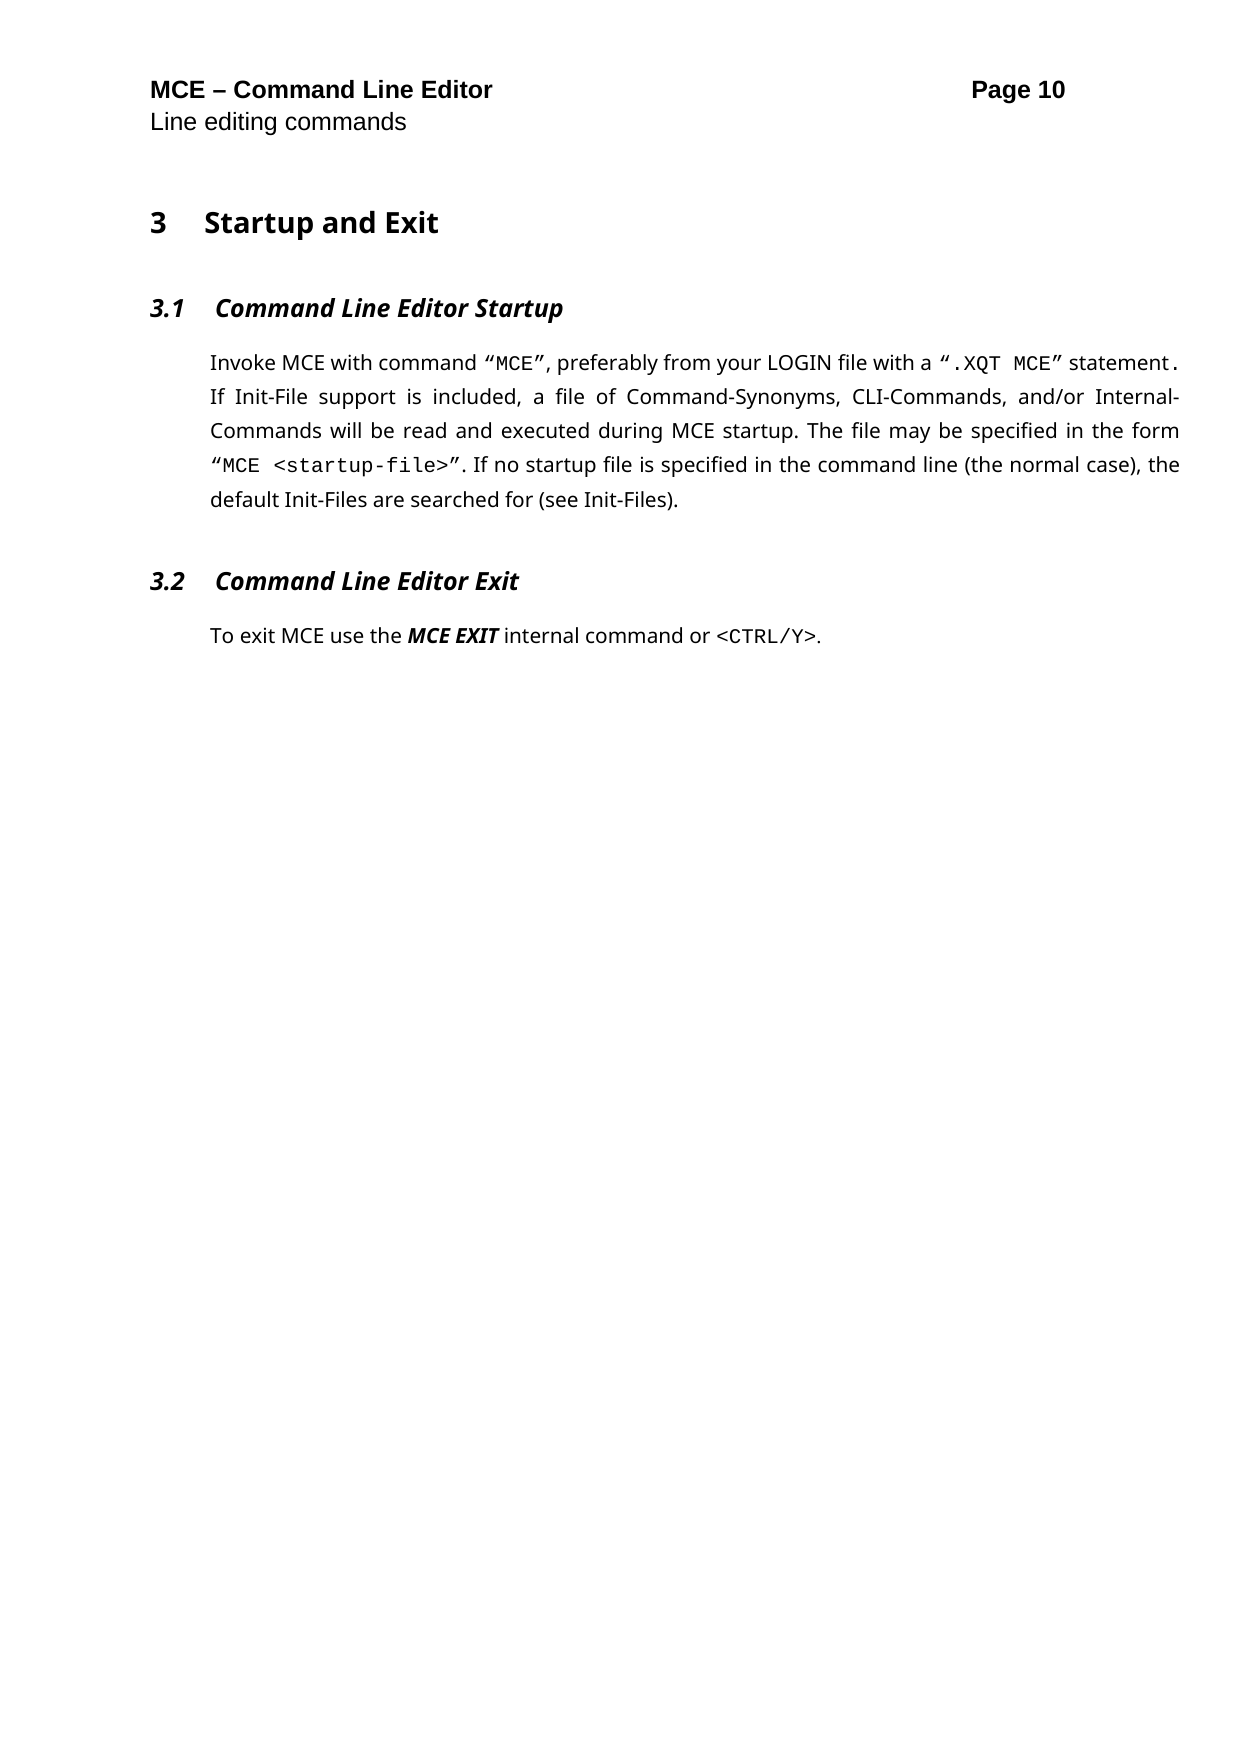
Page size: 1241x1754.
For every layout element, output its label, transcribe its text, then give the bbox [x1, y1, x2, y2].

subtitle Startup and Exit [150, 203, 1181, 242]
text To exit MCE use the MCE EXIT internal command or <CTRL/Y>. [210, 621, 1181, 650]
text Invoke MCE with command “MCE”, preferably from your LOGIN file with a “.XQT MCE” statement. If Init-File support is included, a file of Command-Synonyms, CLI-Commands, and/or Internal-Commands will be read and executed during MCE startup. The file may be specified in the form “MCE <startup-file>”. If no startup file is specified in the command line (the normal case), the default Init-Files are searched for (see Init-Files). [210, 348, 1181, 513]
subtitle Command Line Editor Exit [150, 563, 1181, 597]
subtitle Command Line Editor Startup [150, 290, 1181, 324]
